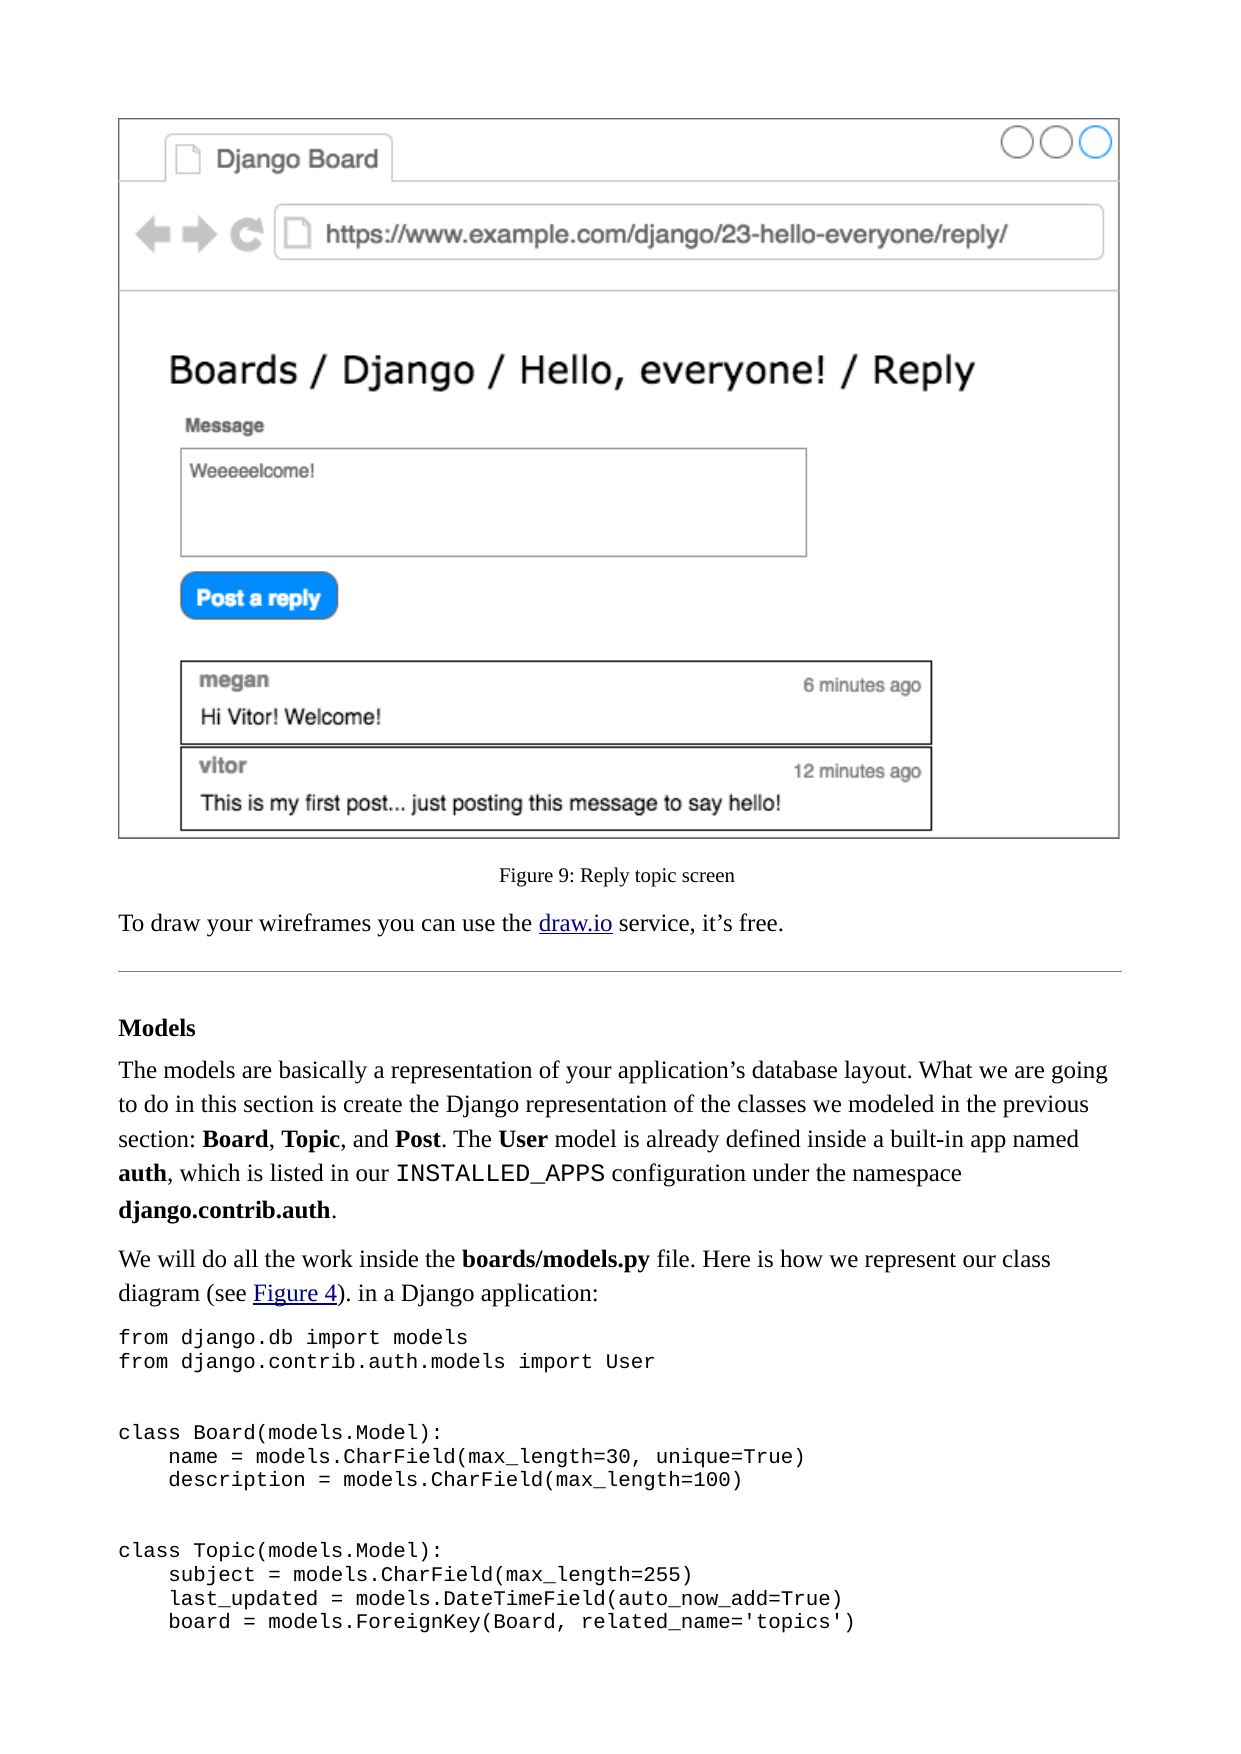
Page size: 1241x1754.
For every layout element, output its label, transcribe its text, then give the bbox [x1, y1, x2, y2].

text last_updated = models.DateTimeField(auto_now_add=True) [118, 1587, 1122, 1611]
text To draw your wireframes you can use the draw.io service, it’s free. [118, 908, 1122, 937]
picture [118, 118, 1120, 839]
text We will do all the work inside the boards/models.py file. Here is how we represent our class diagram (see Figure 4). in a Django application: [118, 1244, 1122, 1307]
text from django.db import models [118, 1327, 1122, 1351]
text subject = models.CharField(max_length=255) [118, 1564, 1122, 1587]
text Figure 9: Reply topic screen [118, 859, 1122, 887]
text The models are basically a representation of your application’s database layout. What we are going to do in this section is create the Django representation of the classes we modeled in the previous section: Board, Topic, and Post. The User model is already defined inside a built-in app named auth, which is listed in our INSTALLED_APPS configuration under the namespace django.contrib.auth. [118, 1055, 1122, 1223]
text class Topic(models.Model): [118, 1540, 1122, 1564]
subtitle Models [118, 1013, 1122, 1042]
text description = models.CharField(max_length=100) [118, 1469, 1122, 1493]
text board = models.ForeignKey(Board, related_name='topics') [118, 1611, 1122, 1635]
text from django.contrib.auth.models import User [118, 1351, 1122, 1375]
text class Board(models.Model): [118, 1422, 1122, 1446]
text name = models.CharField(max_length=30, unique=True) [118, 1446, 1122, 1469]
